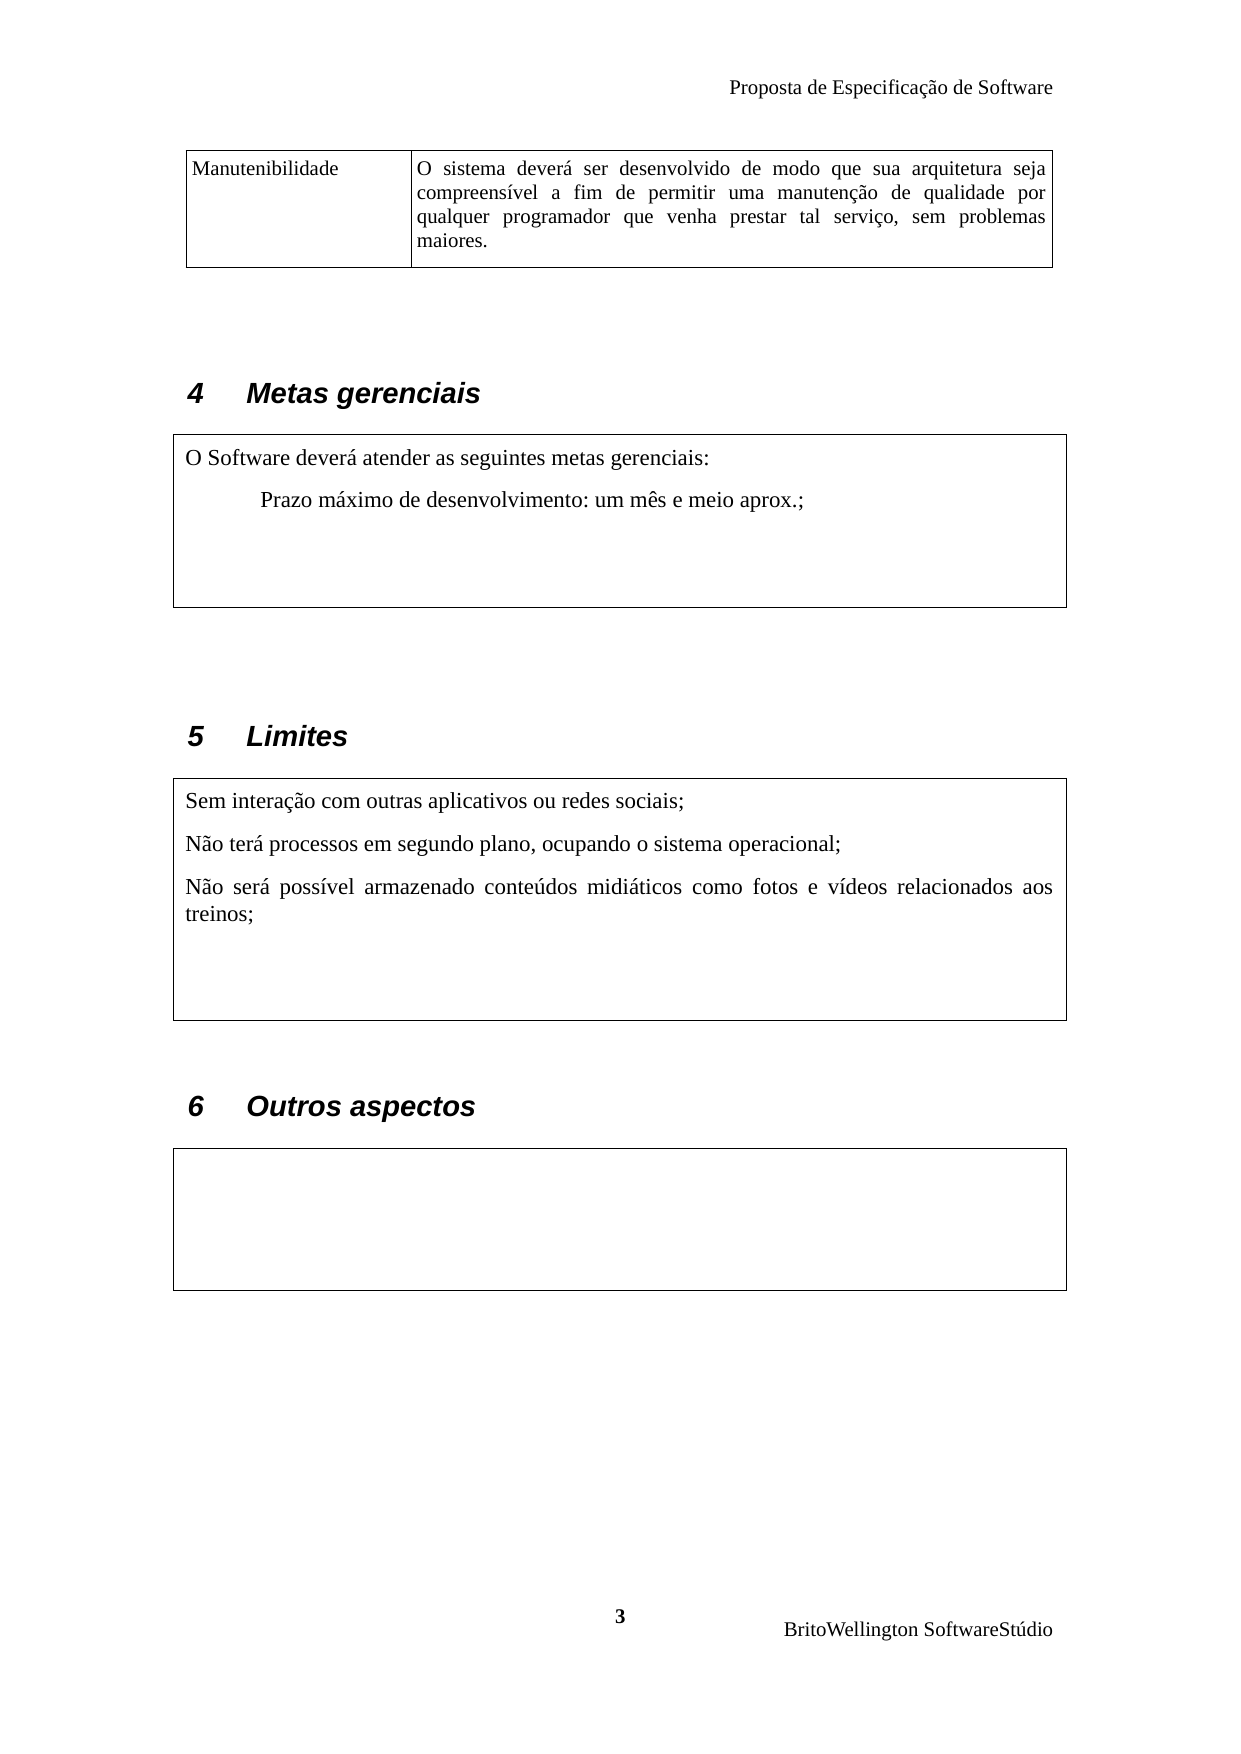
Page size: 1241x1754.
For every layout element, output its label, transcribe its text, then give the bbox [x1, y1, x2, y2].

list Metas gerenciais [187, 376, 1053, 409]
table_header Sem interação com outras aplicativos ou redes sociais; Não terá processos em segundo plano, ocupando o sistema operacional; Não será possível armazenado conteúdos midiáticos como fotos e vídeos relacionados aos treinos; [174, 779, 1066, 1020]
table_cell Manutenibilidade [187, 151, 411, 267]
table_header [174, 1149, 1066, 1290]
table_header O Software deverá atender as seguintes metas gerenciais: Prazo máximo de desenvolvimento: um mês e meio aprox.; [174, 435, 1066, 607]
list Limites [187, 719, 1053, 753]
list Outros aspectos [187, 1089, 1053, 1123]
table_cell O sistema deverá ser desenvolvido de modo que sua arquitetura seja compreensível a fim de permitir uma manutenção de qualidade por qualquer programador que venha prestar tal serviço, sem problemas maiores. [412, 151, 1052, 267]
